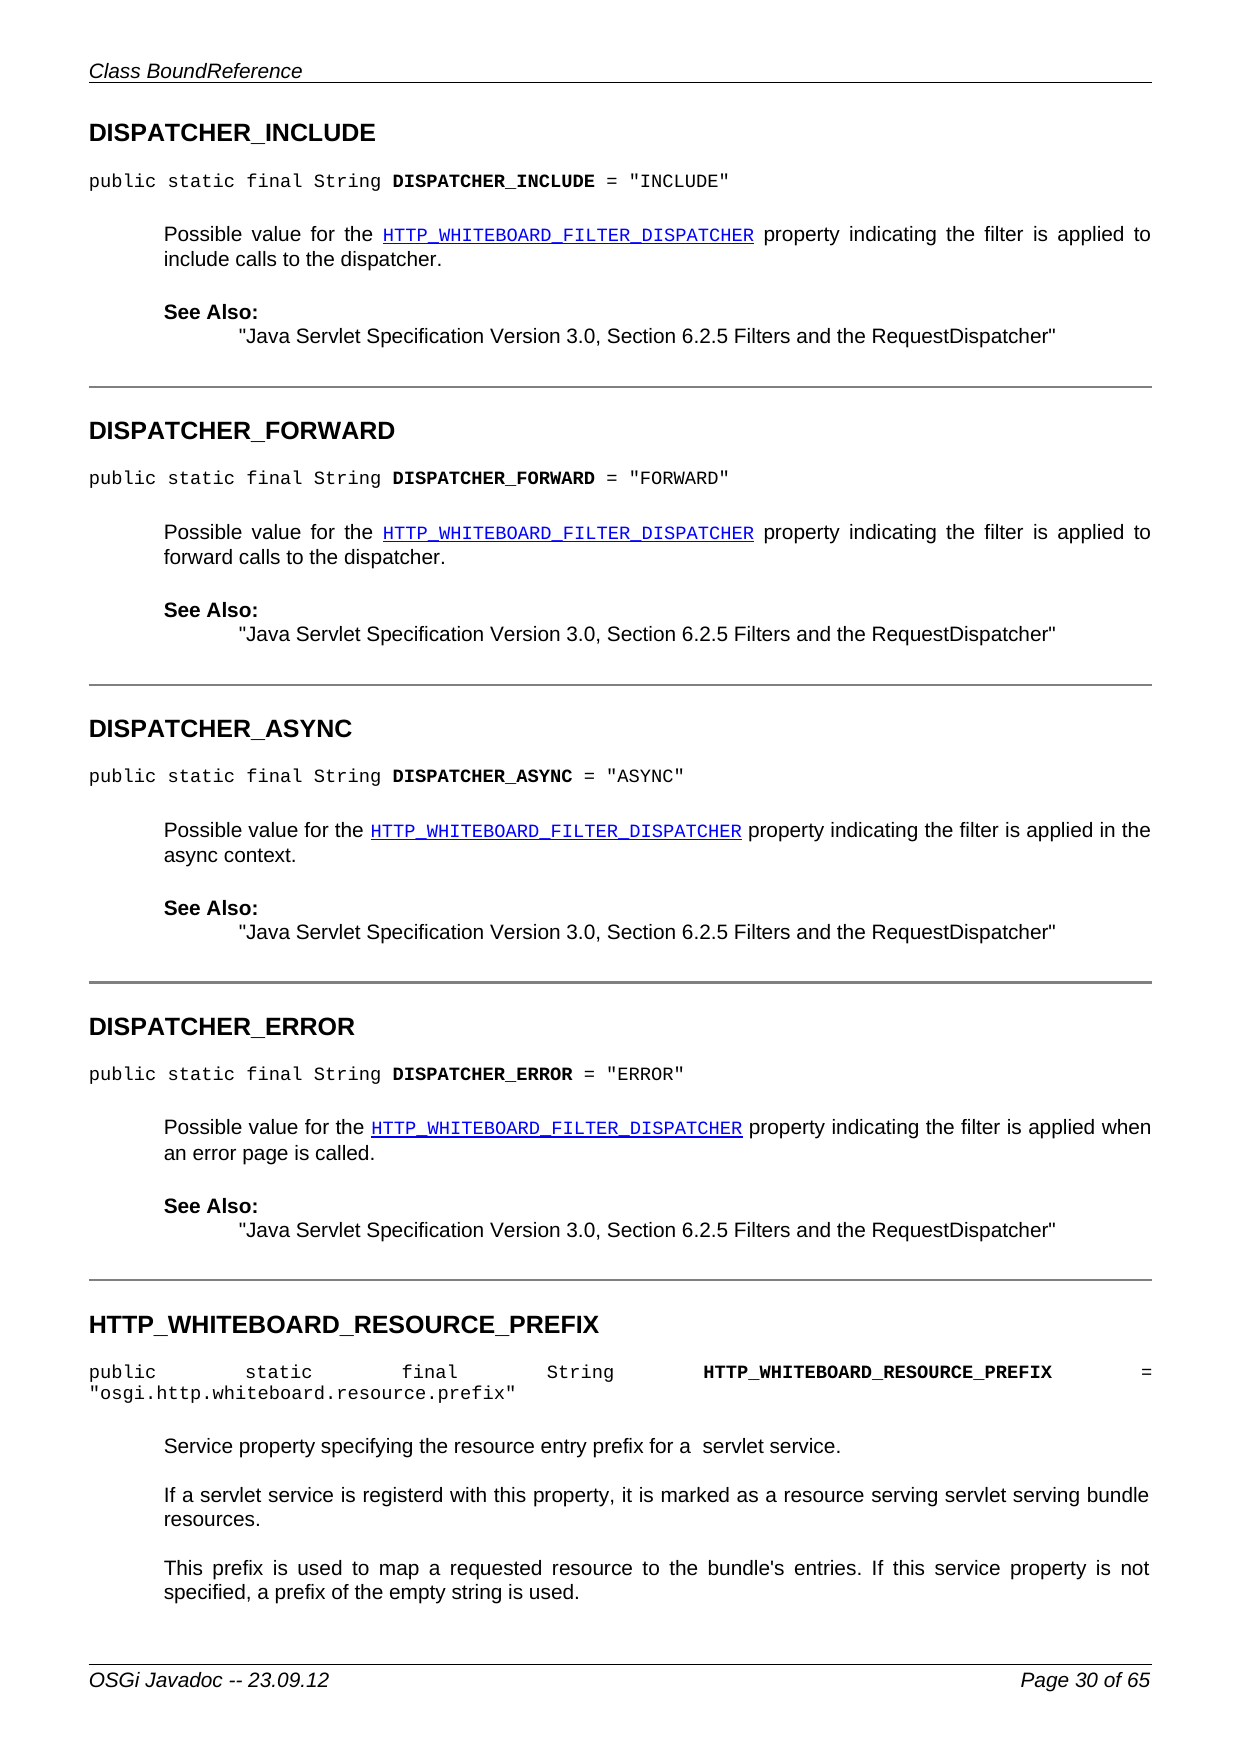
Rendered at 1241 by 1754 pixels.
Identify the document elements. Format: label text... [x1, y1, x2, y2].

subtitle DISPATCHER_INCLUDE [88, 118, 1152, 147]
text See Also: [163, 300, 1152, 324]
text Possible value for the HTTP_WHITEBOARD_FILTER_DISPATCHER property indicating the filter is applied to forward calls to the dispatcher. [163, 519, 1152, 569]
text Possible value for the HTTP_WHITEBOARD_FILTER_DISPATCHER property indicating the filter is applied to include calls to the dispatcher. [163, 222, 1152, 271]
subtitle HTTP_WHITEBOARD_RESOURCE_PREFIX [88, 1310, 1152, 1338]
text Possible value for the HTTP_WHITEBOARD_FILTER_DISPATCHER property indicating the filter is applied when an error page is called. [163, 1115, 1152, 1164]
text "Java Servlet Specification Version 3.0, Section 6.2.5 Filters and the RequestDispatcher" [238, 920, 1152, 944]
text public static final String DISPATCHER_INCLUDE = "INCLUDE" [88, 171, 1152, 193]
text "Java Servlet Specification Version 3.0, Section 6.2.5 Filters and the RequestDispatcher" [238, 324, 1152, 348]
text public static final String HTTP_WHITEBOARD_RESOURCE_PREFIX = "osgi.http.whiteboard.resource.prefix" [88, 1363, 1152, 1405]
text See Also: [163, 598, 1152, 622]
text "Java Servlet Specification Version 3.0, Section 6.2.5 Filters and the RequestDispatcher" [238, 622, 1152, 646]
subtitle DISPATCHER_ASYNC [88, 714, 1152, 743]
text See Also: [163, 1193, 1152, 1217]
text public static final String DISPATCHER_ASYNC = "ASYNC" [88, 767, 1152, 788]
text public static final String DISPATCHER_FORWARD = "FORWARD" [88, 469, 1152, 490]
text See Also: [163, 896, 1152, 920]
text This prefix is used to map a requested resource to the bundle's entries. If this service property is not specified, a prefix of the empty string is used. [163, 1556, 1152, 1604]
subtitle DISPATCHER_FORWARD [88, 416, 1152, 445]
text Service property specifying the resource entry prefix for a servlet service. [163, 1434, 1152, 1458]
text If a servlet service is registerd with this property, it is marked as a resource serving servlet serving bundle resources. [163, 1483, 1152, 1531]
subtitle DISPATCHER_ERROR [88, 1012, 1152, 1041]
text public static final String DISPATCHER_ERROR = "ERROR" [88, 1065, 1152, 1086]
text Possible value for the HTTP_WHITEBOARD_FILTER_DISPATCHER property indicating the filter is applied in the async context. [163, 817, 1152, 867]
text "Java Servlet Specification Version 3.0, Section 6.2.5 Filters and the RequestDispatcher" [238, 1217, 1152, 1241]
